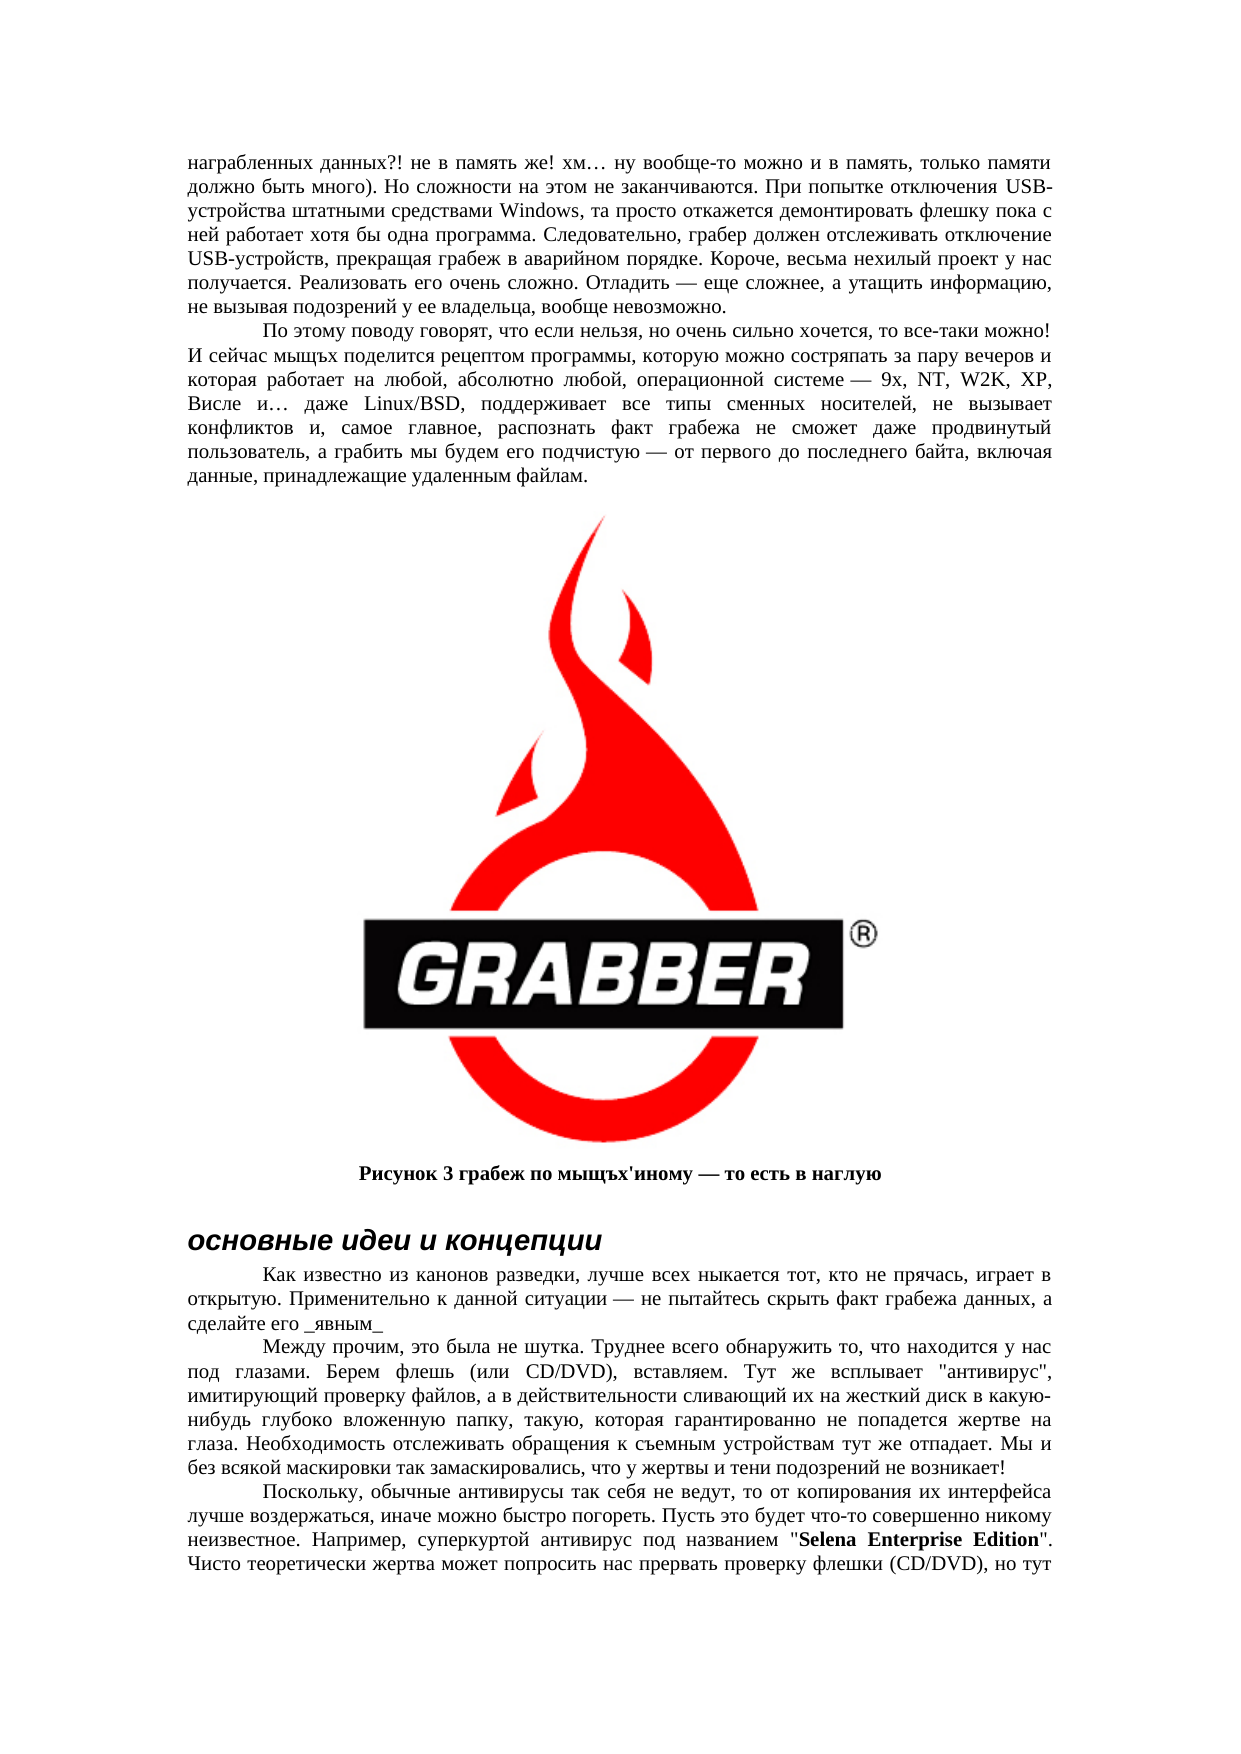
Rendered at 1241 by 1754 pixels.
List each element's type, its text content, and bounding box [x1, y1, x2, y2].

text Между прочим, это была не шутка. Труднее всего обнаружить то, что находится у нас под глазами. Берем флешь (или CD/DVD), вставляем. Тут же всплывает "антивирус", имитирующий проверку файлов, а в действительности сливающий их на жесткий диск в какую-нибудь глубоко вложенную папку, такую, которая гарантированно не попадется жертве на глаза. Необходимость отслеживать обращения к съемным устройствам тут же отпадает. Мы и без всякой маскировки так замаскировались, что у жертвы и тени подозрений не возникает! [187, 1334, 1053, 1479]
text Рисунок 3 грабеж по мыщъх'иному — то есть в наглую [187, 1161, 1053, 1185]
picture [357, 511, 884, 1149]
text Поскольку, обычные антивирусы так себя не ведут, то от копирования их интерфейса лучше воздержаться, иначе можно быстро погореть. Пусть это будет что-то совершенно никому неизвестное. Например, суперкуртой антивирус под названием "Selena Enterprise Edition". Чисто теоретически жертва может попросить нас прервать проверку флешки (CD/DVD), но тут [187, 1479, 1053, 1575]
text По этому поводу говорят, что если нельзя, но очень сильно хочется, то все-таки можно! И сейчас мыщъх поделится рецептом программы, которую можно состряпать за пару вечеров и которая работает на любой, абсолютно любой, операционной системе — 9x, NT, W2K, XP, Висле и… даже Linux/BSD, поддерживает все типы сменных носителей, не вызывает конфликтов и, самое главное, распознать факт грабежа не сможет даже продвинутый пользователь, а грабить мы будем его подчистую — от первого до последнего байта, включая данные, принадлежащие удаленным файлам. [187, 318, 1053, 487]
text Как известно из канонов разведки, лучше всех ныкается тот, кто не прячась, играет в открытую. Применительно к данной ситуации — не пытайтесь скрыть факт грабежа данных, а сделайте его _явным_ [187, 1262, 1053, 1334]
text награбленных данных?! не в память же! хм… ну вообще-то можно и в память, только памяти должно быть много). Но сложности на этом не заканчиваются. При попытке отключения USB-устройства штатными средствами Windows, та просто откажется демонтировать флешку пока с ней работает хотя бы одна программа. Следовательно, грабер должен отслеживать отключение USB-устройств, прекращая грабеж в аварийном порядке. Короче, весьма нехилый проект у нас получается. Реализовать его очень сложно. Отладить — еще сложнее, а утащить информацию, не вызывая подозрений у ее владельца, вообще невозможно. [187, 150, 1053, 318]
subtitle основные идеи и концепции [187, 1222, 1053, 1256]
